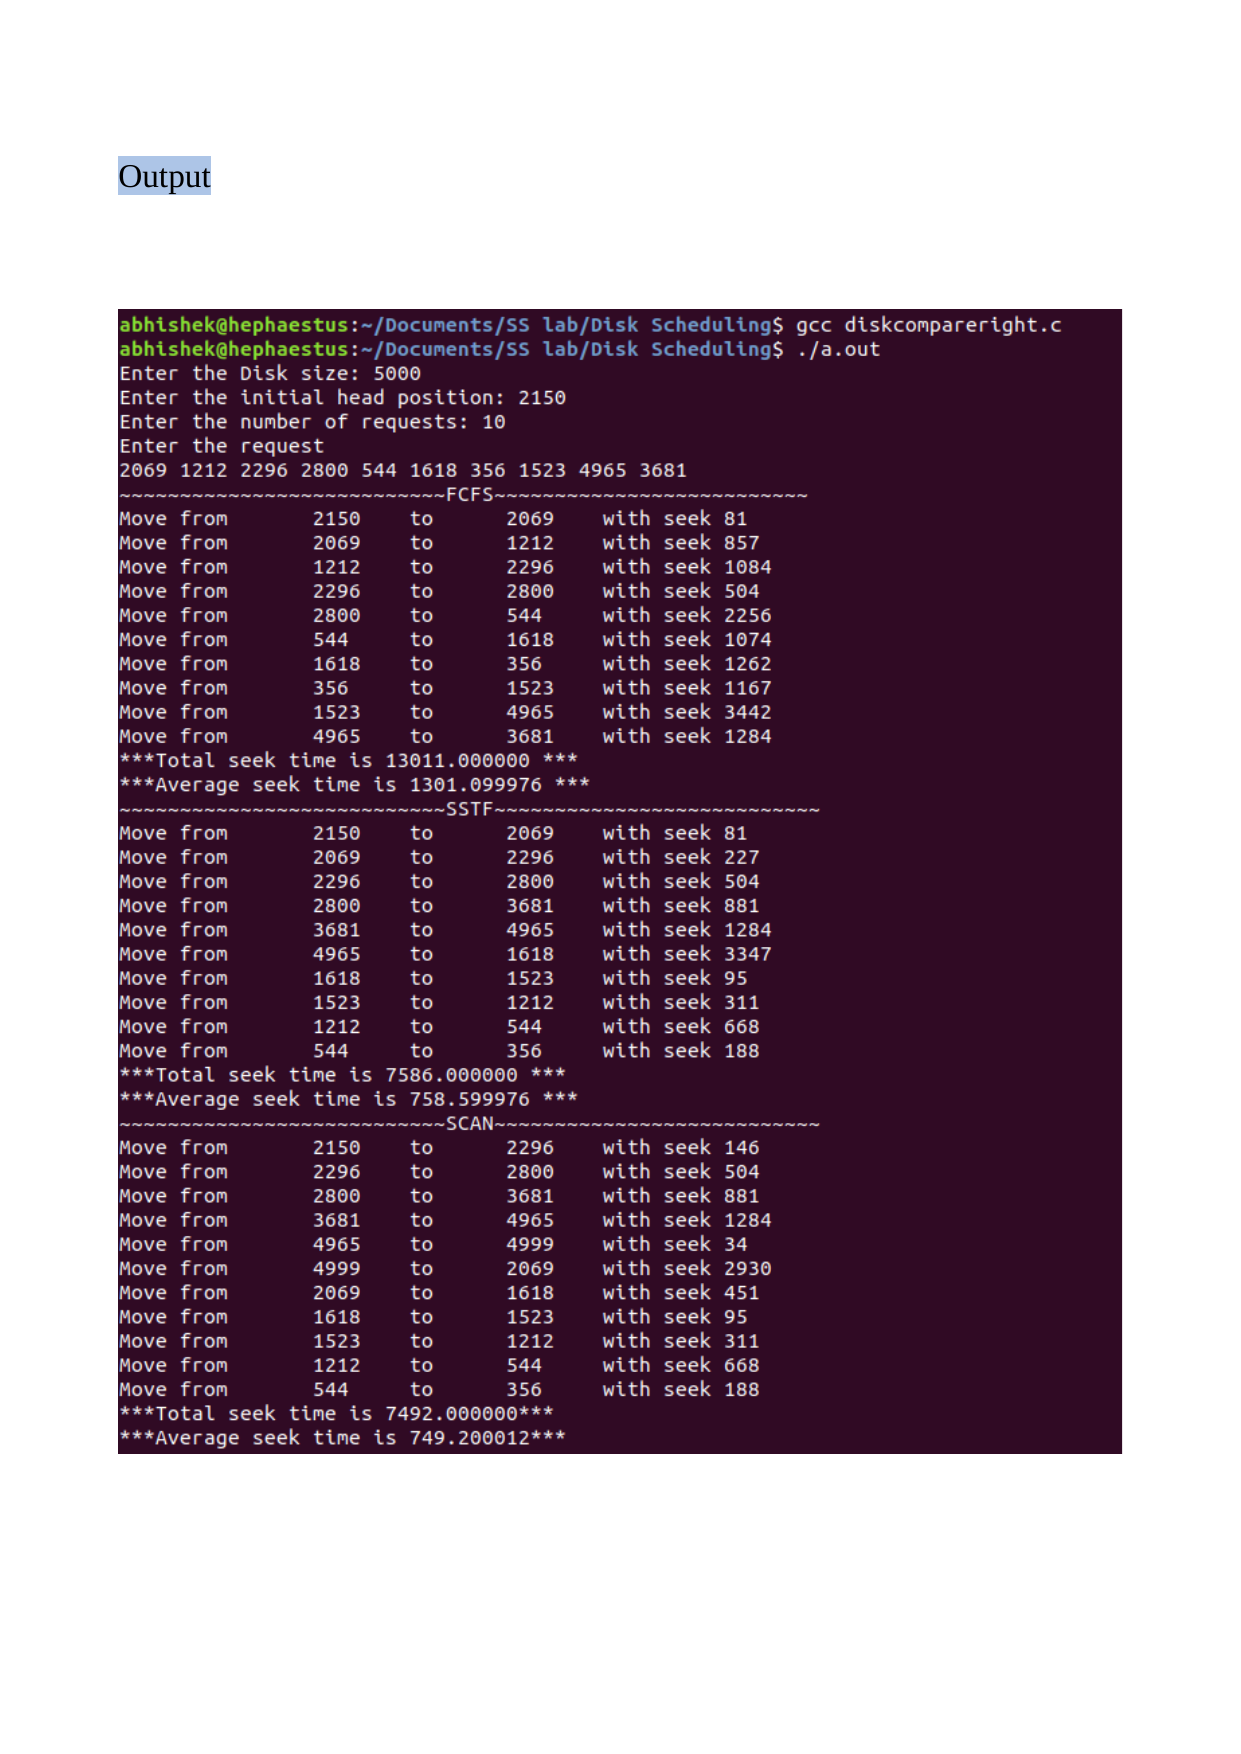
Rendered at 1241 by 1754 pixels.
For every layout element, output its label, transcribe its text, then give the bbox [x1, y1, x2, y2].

text Output [118, 156, 1122, 195]
picture [118, 309, 1123, 1454]
